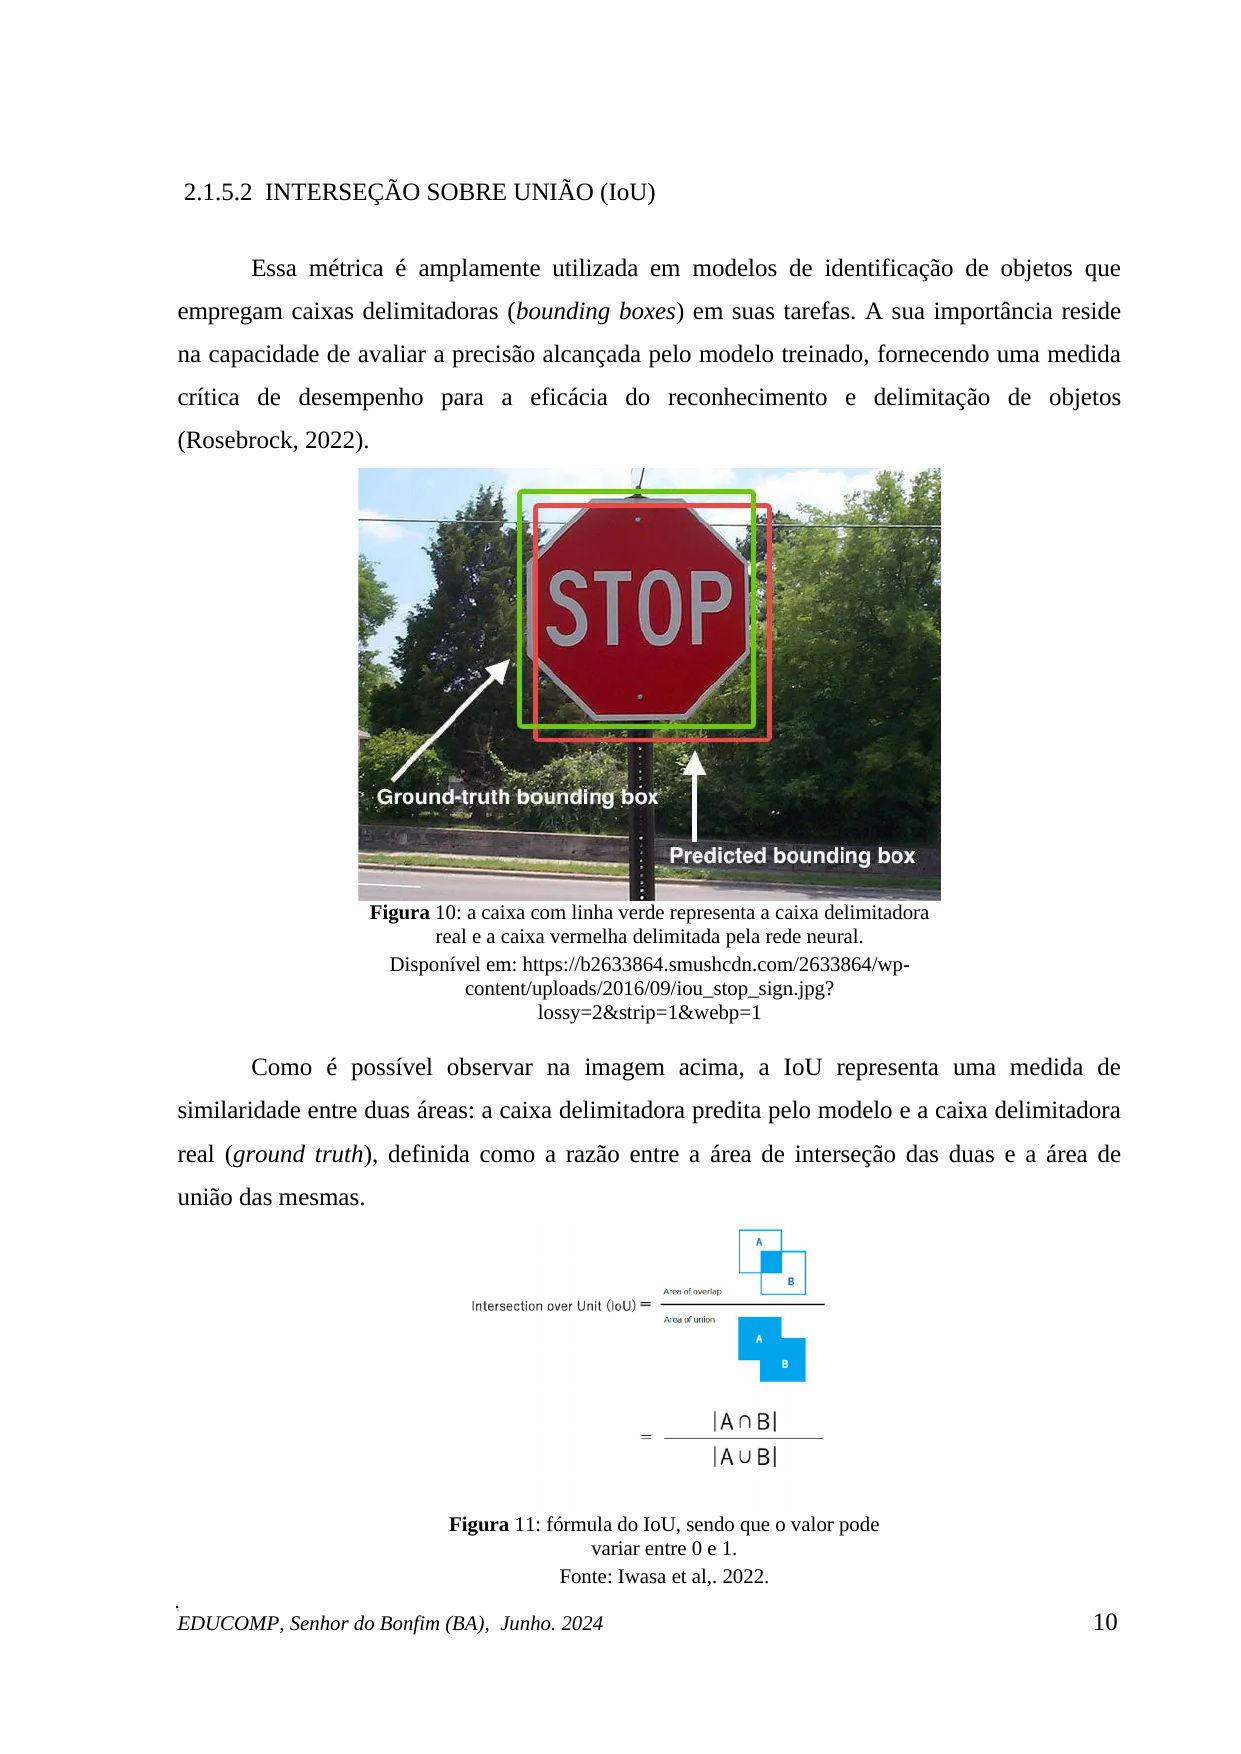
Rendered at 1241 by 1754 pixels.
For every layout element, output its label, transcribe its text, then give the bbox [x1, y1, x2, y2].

text Fonte: Iwasa et al,. 2022. [448, 1563, 880, 1588]
text Figura 10: a caixa com linha verde representa a caixa delimitadora real e a caixa vermelha delimitada pela rede neural. [358, 901, 941, 948]
subtitle INTERSEÇÃO SOBRE UNIÃO (IoU) [177, 177, 1122, 206]
text Figura 11: fórmula do IoU, sendo que o valor pode variar entre 0 e 1. [448, 1217, 880, 1560]
text Como é possível observar na imagem acima, a IoU representa uma medida de similaridade entre duas áreas: a caixa delimitadora predita pelo modelo e a caixa delimitadora real (ground truth), definida como a razão entre a área de interseção das duas e a área de união das mesmas. [177, 468, 1122, 1211]
picture [467, 1217, 861, 1513]
text Essa métrica é amplamente utilizada em modelos de identificação de objetos que empregam caixas delimitadoras (bounding boxes) em suas tarefas. A sua importância reside na capacidade de avaliar a precisão alcançada pelo modelo treinado, fornecendo uma medida crítica de desempenho para a eficácia do reconhecimento e delimitação de objetos (Rosebrock, 2022). [177, 253, 1122, 454]
picture [358, 468, 941, 901]
text Disponível em: https://b2633864.smushcdn.com/2633864/wp-content/uploads/2016/09/iou_stop_sign.jpg?lossy=2&strip=1&webp=1 [358, 952, 941, 1024]
